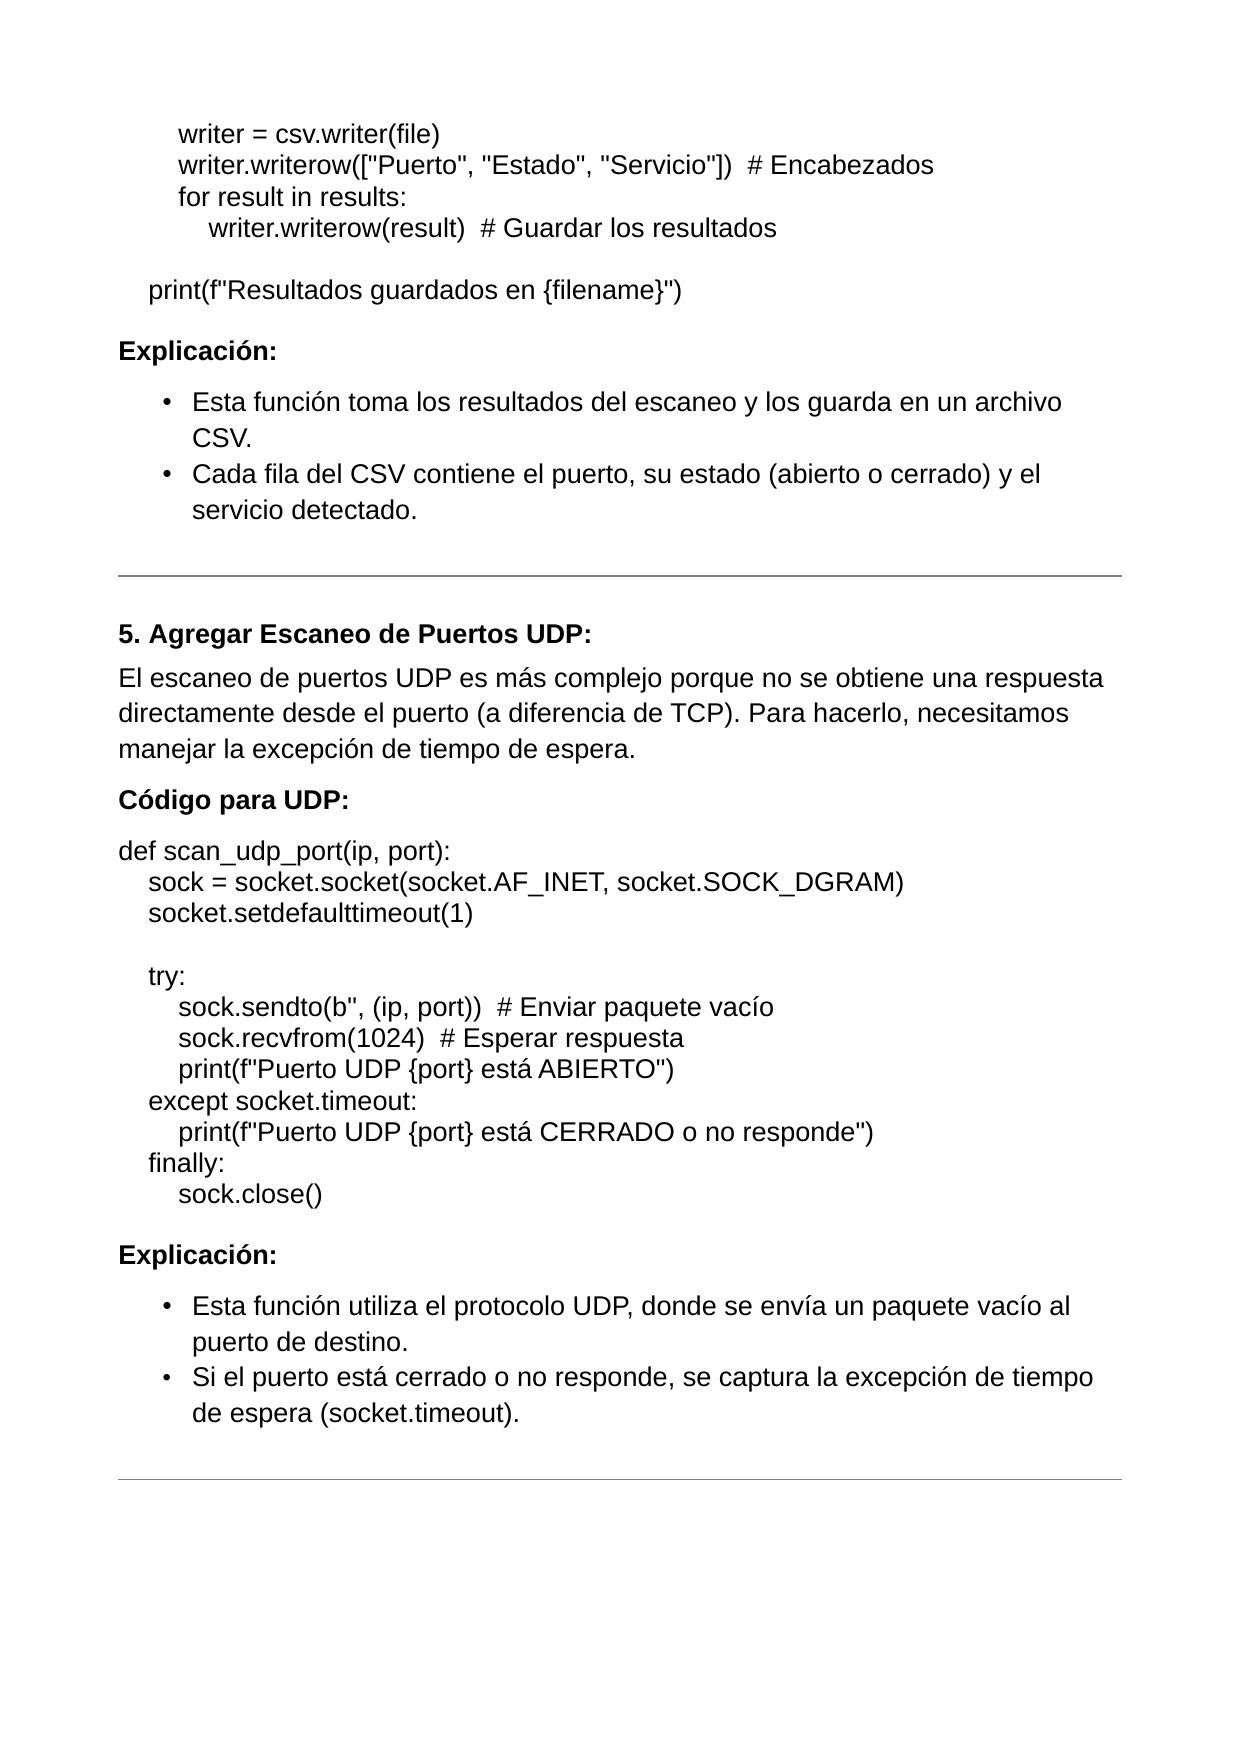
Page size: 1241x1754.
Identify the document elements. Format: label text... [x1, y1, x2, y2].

text sock.sendto(b'', (ip, port)) # Enviar paquete vacío [118, 991, 1122, 1022]
text for result in results: [118, 181, 1122, 212]
text print(f"Puerto UDP {port} está ABIERTO") [118, 1053, 1122, 1084]
text Código para UDP: [118, 784, 1122, 815]
text sock.recvfrom(1024) # Esperar respuesta [118, 1022, 1122, 1053]
text def scan_udp_port(ip, port): [118, 834, 1122, 866]
text sock = socket.socket(socket.AF_INET, socket.SOCK_DGRAM) [118, 866, 1122, 897]
text Explicación: [118, 335, 1122, 366]
list Esta función toma los resultados del escaneo y los guarda en un archivo CSV. [162, 386, 1122, 453]
subtitle 5. Agregar Escaneo de Puertos UDP: [118, 618, 1122, 649]
list Cada fila del CSV contiene el puerto, su estado (abierto o cerrado) y el servicio detectado. [162, 458, 1122, 525]
text Explicación: [118, 1239, 1122, 1270]
text writer = csv.writer(file) [118, 118, 1122, 149]
list Esta función utiliza el protocolo UDP, donde se envía un paquete vacío al puerto de destino. [162, 1289, 1122, 1357]
text try: [118, 959, 1122, 991]
list Si el puerto está cerrado o no responde, se captura la excepción de tiempo de espera (socket.timeout). [162, 1361, 1122, 1429]
text El escaneo de puertos UDP es más complejo porque no se obtiene una respuesta directamente desde el puerto (a diferencia de TCP). Para hacerlo, necesitamos manejar la excepción de tiempo de espera. [118, 662, 1122, 765]
text print(f"Puerto UDP {port} está CERRADO o no responde") [118, 1116, 1122, 1147]
text writer.writerow(result) # Guardar los resultados [118, 212, 1122, 243]
text except socket.timeout: [118, 1084, 1122, 1116]
text socket.setdefaulttimeout(1) [118, 897, 1122, 928]
text writer.writerow(["Puerto", "Estado", "Servicio"]) # Encabezados [118, 149, 1122, 181]
text sock.close() [118, 1178, 1122, 1209]
text print(f"Resultados guardados en {filename}") [118, 274, 1122, 306]
text finally: [118, 1147, 1122, 1178]
